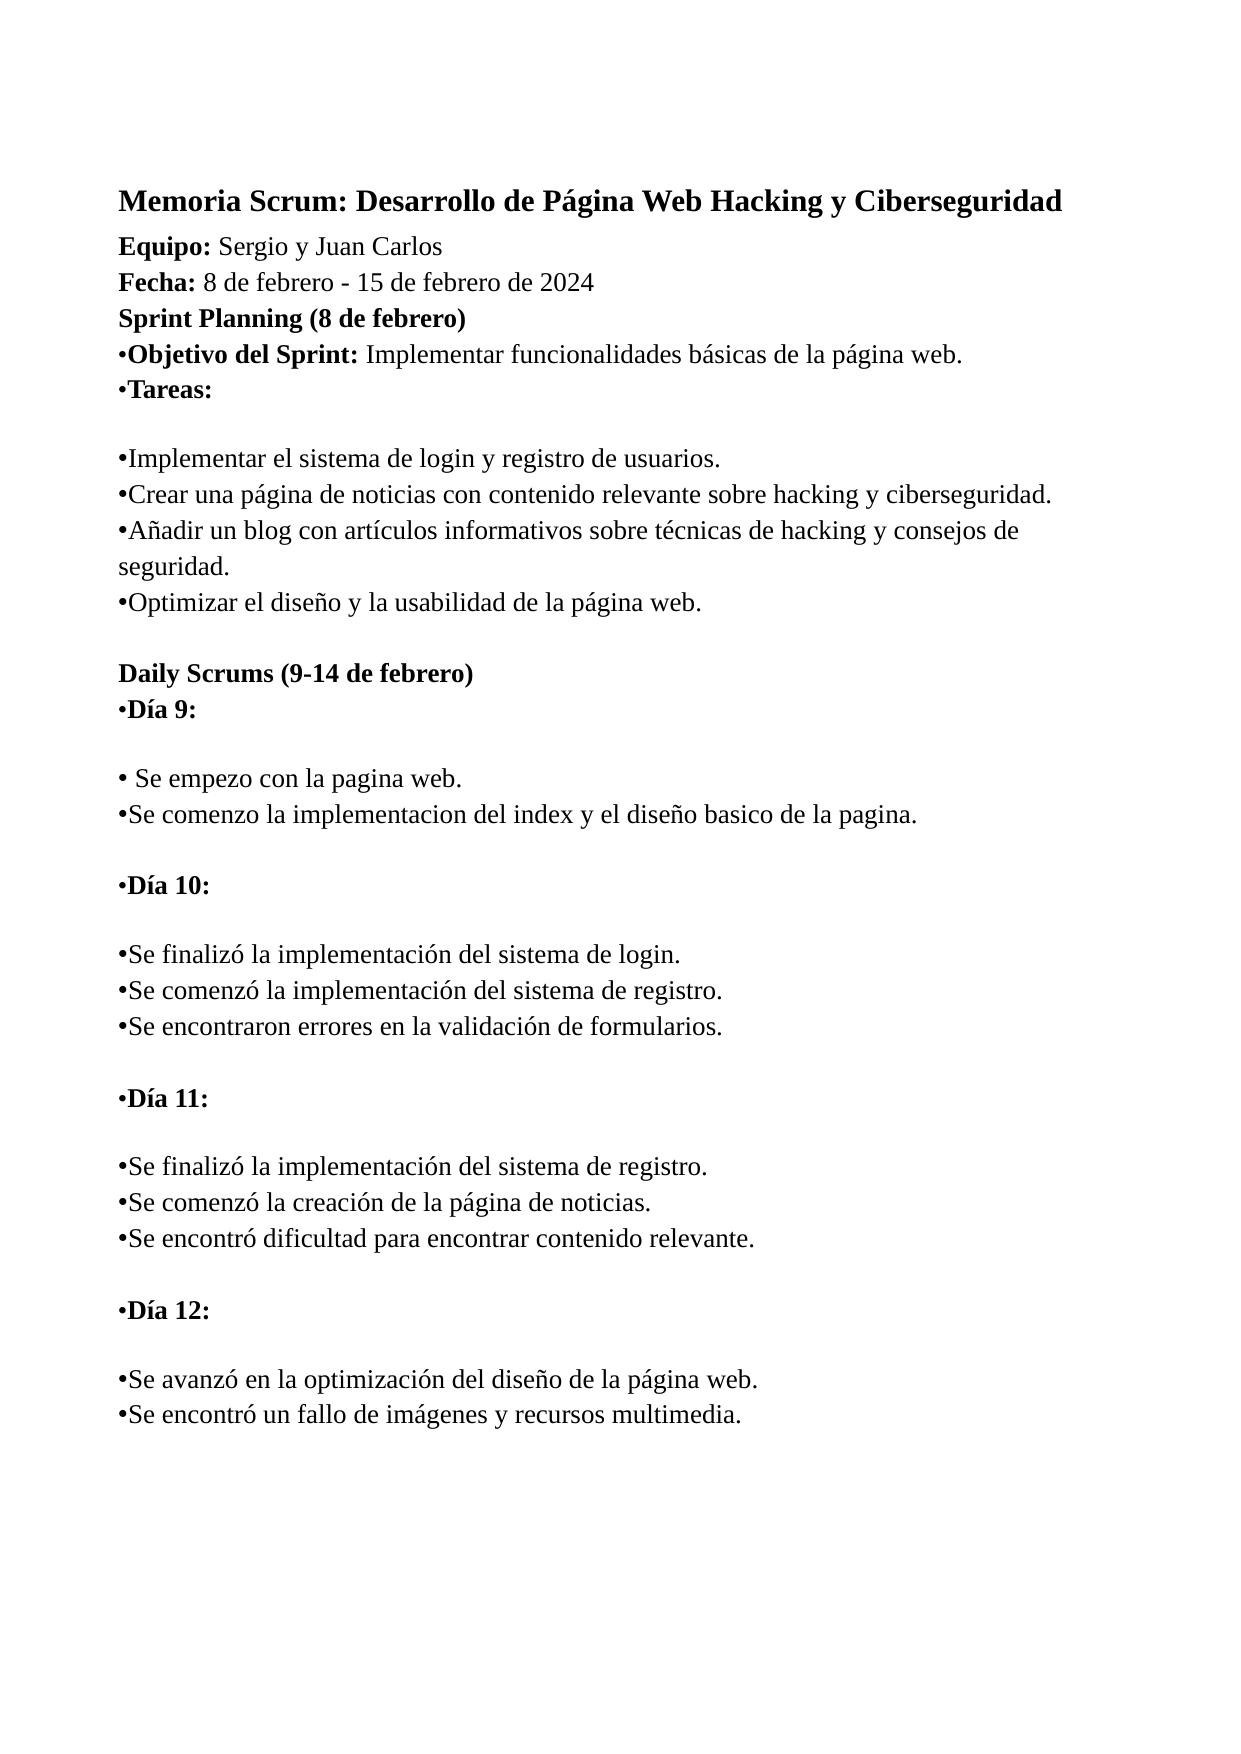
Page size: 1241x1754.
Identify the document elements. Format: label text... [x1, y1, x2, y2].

list Implementar el sistema de login y registro de usuarios. [118, 442, 1122, 473]
list Día 11: [118, 1082, 1122, 1113]
list Se empezo con la pagina web. [118, 762, 1122, 793]
text Sprint Planning (8 de febrero) [118, 302, 1122, 333]
text Equipo: Sergio y Juan Carlos [118, 231, 1122, 262]
list Se encontró dificultad para encontrar contenido relevante. [118, 1222, 1122, 1253]
list Se finalizó la implementación del sistema de login. [118, 938, 1122, 969]
list Se avanzó en la optimización del diseño de la página web. [118, 1363, 1122, 1394]
subtitle Memoria Scrum: Desarrollo de Página Web Hacking y Ciberseguridad [118, 139, 1122, 218]
text Fecha: 8 de febrero - 15 de febrero de 2024 [118, 266, 1122, 297]
list Día 9: [118, 693, 1122, 724]
list Tareas: [118, 373, 1122, 404]
list Crear una página de noticias con contenido relevante sobre hacking y ciberseguridad. [118, 478, 1122, 509]
list Se comenzo la implementacion del index y el diseño basico de la pagina. [118, 798, 1122, 829]
list Se encontró un fallo de imágenes y recursos multimedia. [118, 1399, 1122, 1430]
list Día 10: [118, 869, 1122, 901]
list Añadir un blog con artículos informativos sobre técnicas de hacking y consejos de seguridad. [118, 514, 1122, 581]
list Se encontraron errores en la validación de formularios. [118, 1010, 1122, 1041]
list Día 12: [118, 1294, 1122, 1325]
text Daily Scrums (9-14 de febrero) [118, 657, 1122, 688]
list Objetivo del Sprint: Implementar funcionalidades básicas de la página web. [118, 338, 1122, 369]
list Se finalizó la implementación del sistema de registro. [118, 1150, 1122, 1182]
list Se comenzó la creación de la página de noticias. [118, 1186, 1122, 1218]
list Optimizar el diseño y la usabilidad de la página web. [118, 586, 1122, 617]
list Se comenzó la implementación del sistema de registro. [118, 974, 1122, 1005]
